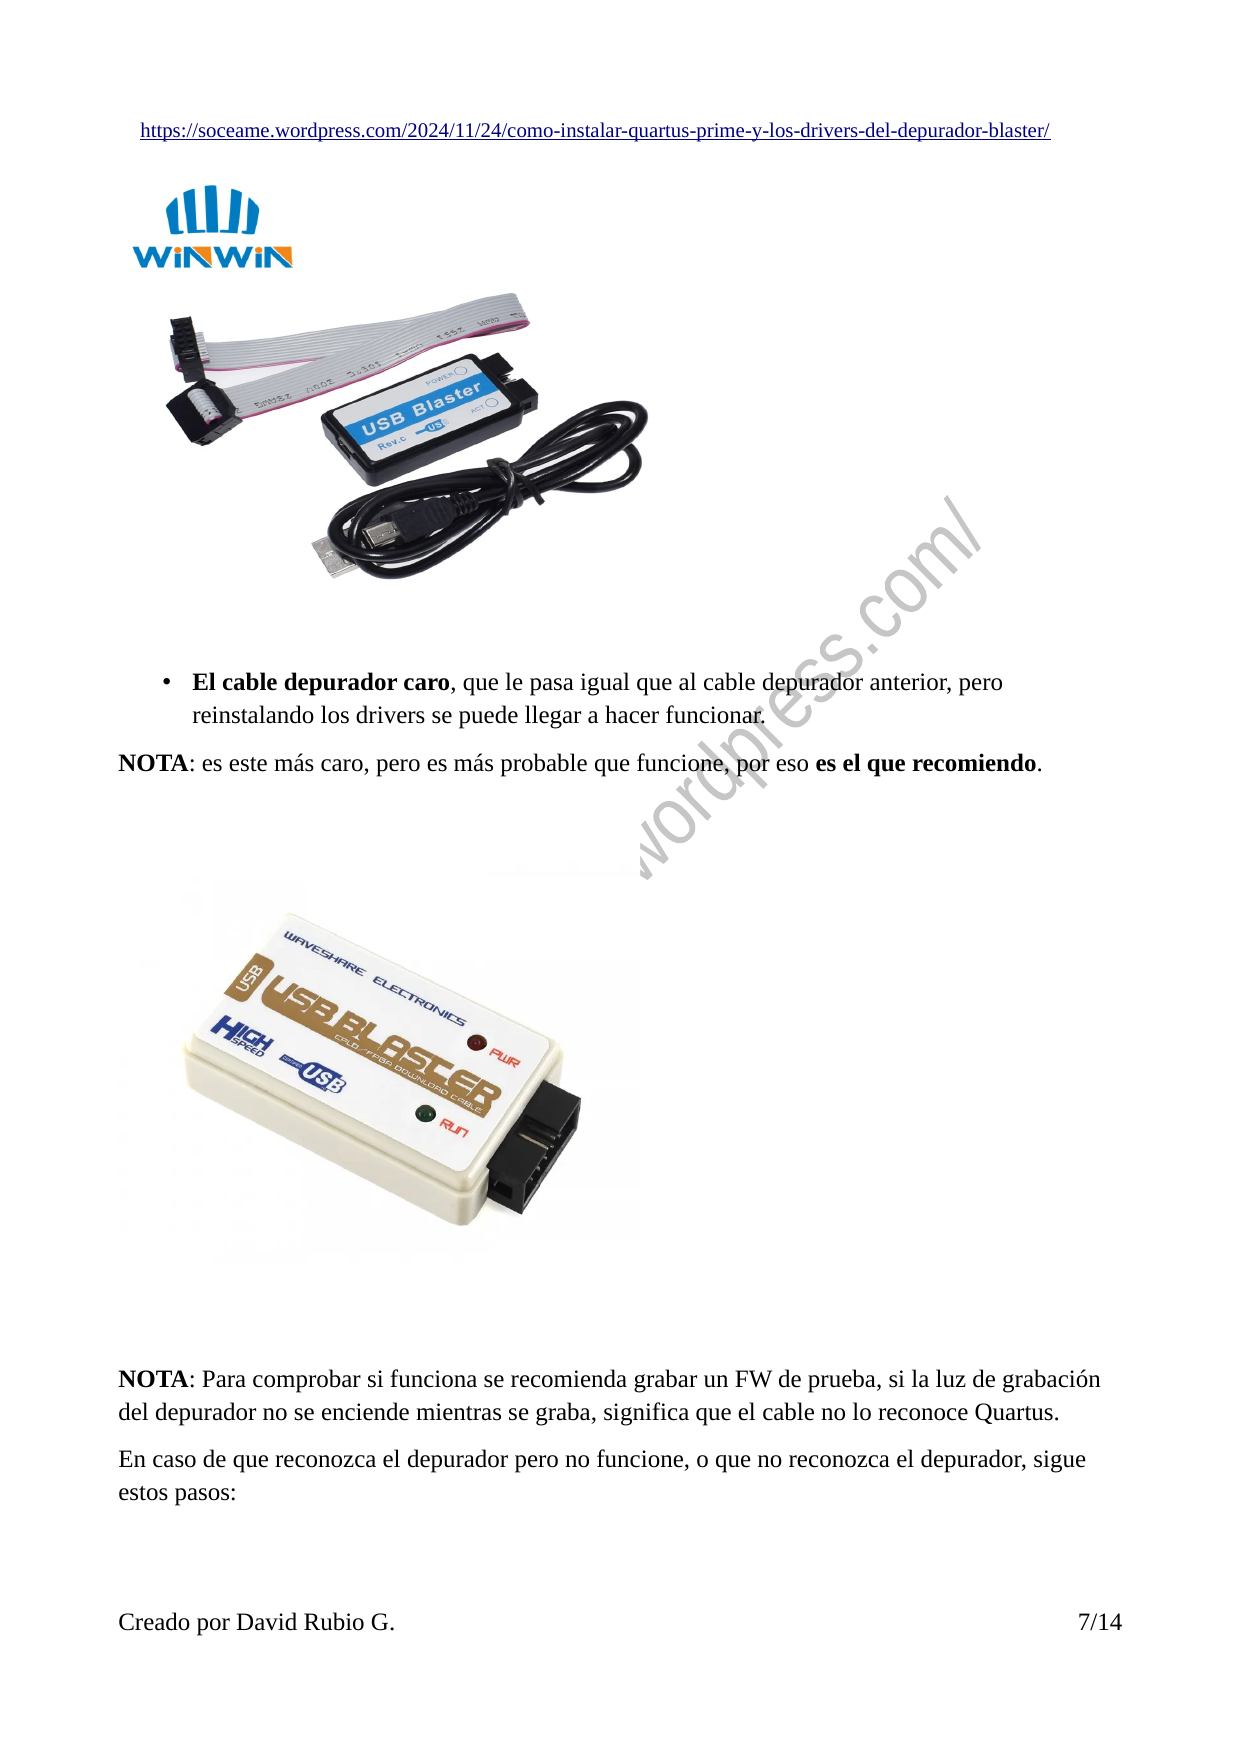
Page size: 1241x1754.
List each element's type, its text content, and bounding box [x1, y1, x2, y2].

text NOTA: es este más caro, pero es más probable que funcione, por eso es el que recomiendo. [118, 748, 711, 776]
picture [118, 177, 681, 643]
list El cable depurador caro, que le pasa igual que al cable depurador anterior, pero reinstalando los drivers se puede llegar a hacer funcionar. [162, 667, 1122, 729]
text NOTA: Para comprobar si funciona se recomienda grabar un FW de prueba, si la luz de grabación del depurador no se enciende mientras se graba, significa que el cable no lo reconoce Quartus. [118, 1364, 1122, 1426]
picture [118, 795, 640, 1340]
text NOTA: es este más caro, pero es más probable que funcione, por eso es el que recomiendo. [756, 748, 1122, 776]
text En caso de que reconozca el depurador pero no funcione, o que no reconozca el depurador, sigue estos pasos: [118, 1444, 1122, 1506]
